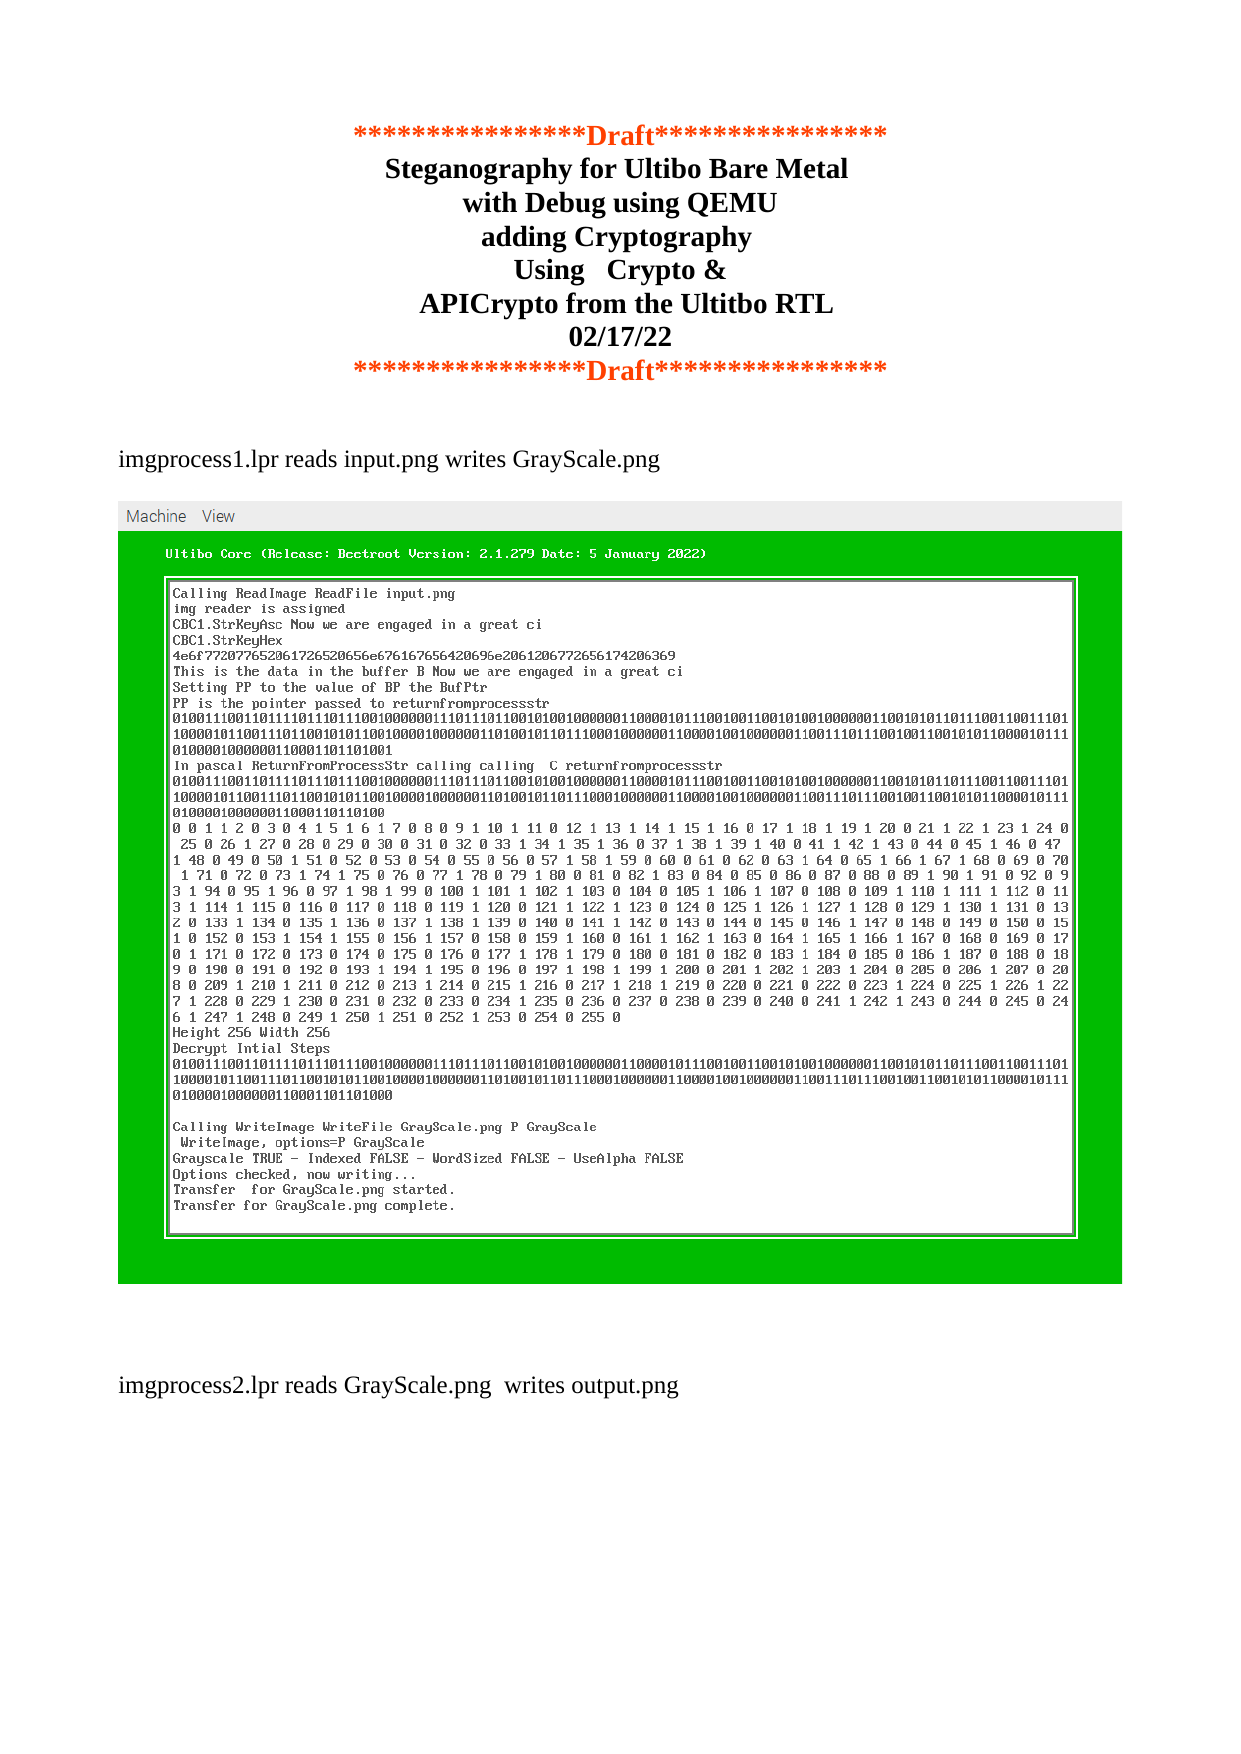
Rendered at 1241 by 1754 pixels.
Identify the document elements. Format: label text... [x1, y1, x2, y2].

text adding Cryptography [118, 219, 1122, 252]
text APICrypto from the Ultitbo RTL [118, 286, 1122, 319]
text 02/17/22 [118, 319, 1122, 353]
text imgprocess2.lpr reads GrayScale.png writes output.png [118, 1370, 1122, 1399]
text with Debug using QEMU [118, 185, 1122, 219]
text ****************Draft**************** [118, 118, 1122, 152]
text Steganography for Ultibo Bare Metal [118, 152, 1122, 185]
text Using Crypto & [118, 252, 1122, 286]
text imgprocess1.lpr reads input.png writes GrayScale.png [118, 444, 1122, 473]
text ****************Draft**************** [118, 353, 1122, 386]
picture [118, 501, 1123, 1284]
